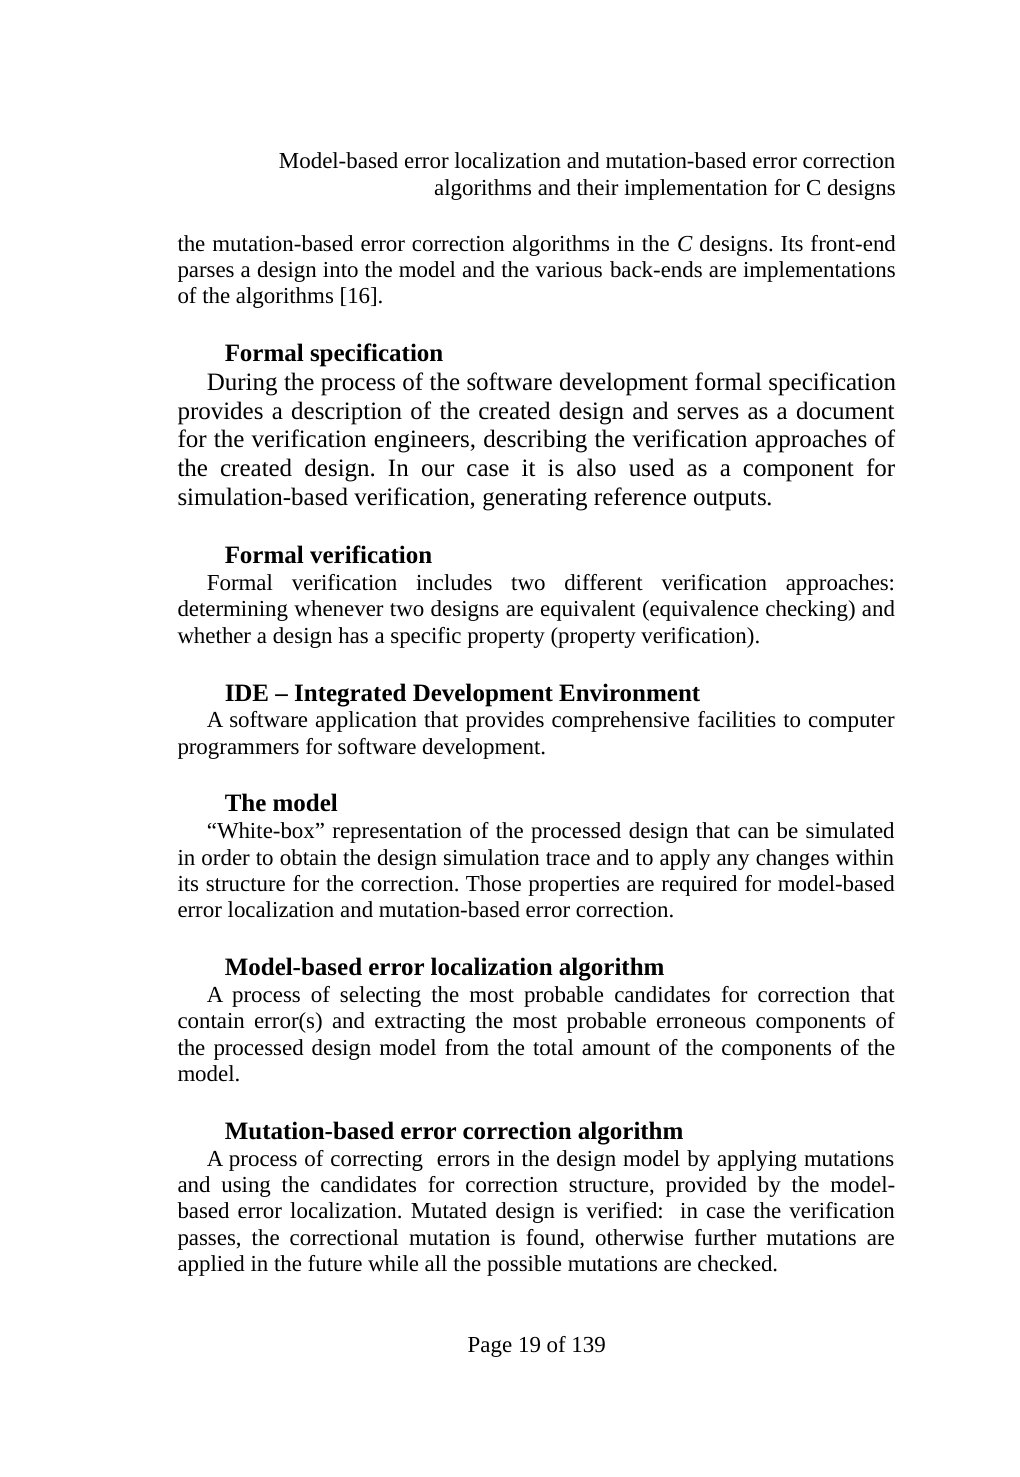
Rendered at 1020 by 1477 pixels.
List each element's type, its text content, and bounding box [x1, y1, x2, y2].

text IDE – Integrated Development Environment [224, 678, 896, 706]
text A process of correcting errors in the design model by applying mutations and using the candidates for correction structure, provided by the model-based error localization. Mutated design is verified: in case the verification passes, the correctional mutation is found, otherwise further mutations are applied in the future while all the possible mutations are checked. [177, 1144, 896, 1276]
text The model [224, 788, 896, 817]
text Formal verification [224, 540, 896, 569]
text A process of selecting the most probable candidates for correction that contain error(s) and extracting the most probable erroneous components of the processed design model from the total amount of the components of the model. [177, 981, 896, 1086]
text “White-box” representation of the processed design that can be simulated in order to obtain the design simulation trace and to apply any changes within its structure for the correction. Those properties are required for model-based error localization and mutation-based error correction. [177, 817, 896, 923]
text A software application that provides comprehensive facilities to computer programmers for software development. [177, 706, 896, 759]
text During the process of the software development formal specification provides a description of the created design and serves as a document for the verification engineers, describing the verification approaches of the created design. In our case it is also used as a component for simulation-based verification, generating reference outputs. [177, 367, 896, 511]
text Formal verification includes two different verification approaches: determining whenever two designs are equivalent (equivalence checking) and whether a design has a specific property (property verification). [177, 569, 896, 648]
text Mutation-based error correction algorithm [224, 1116, 896, 1144]
text Model-based error localization algorithm [224, 952, 896, 981]
text Formal specification [224, 338, 896, 367]
text the mutation-based error correction algorithms in the C designs. Its front-end parses a design into the model and the various back-ends are implementations of the algorithms [16]. [177, 230, 896, 309]
